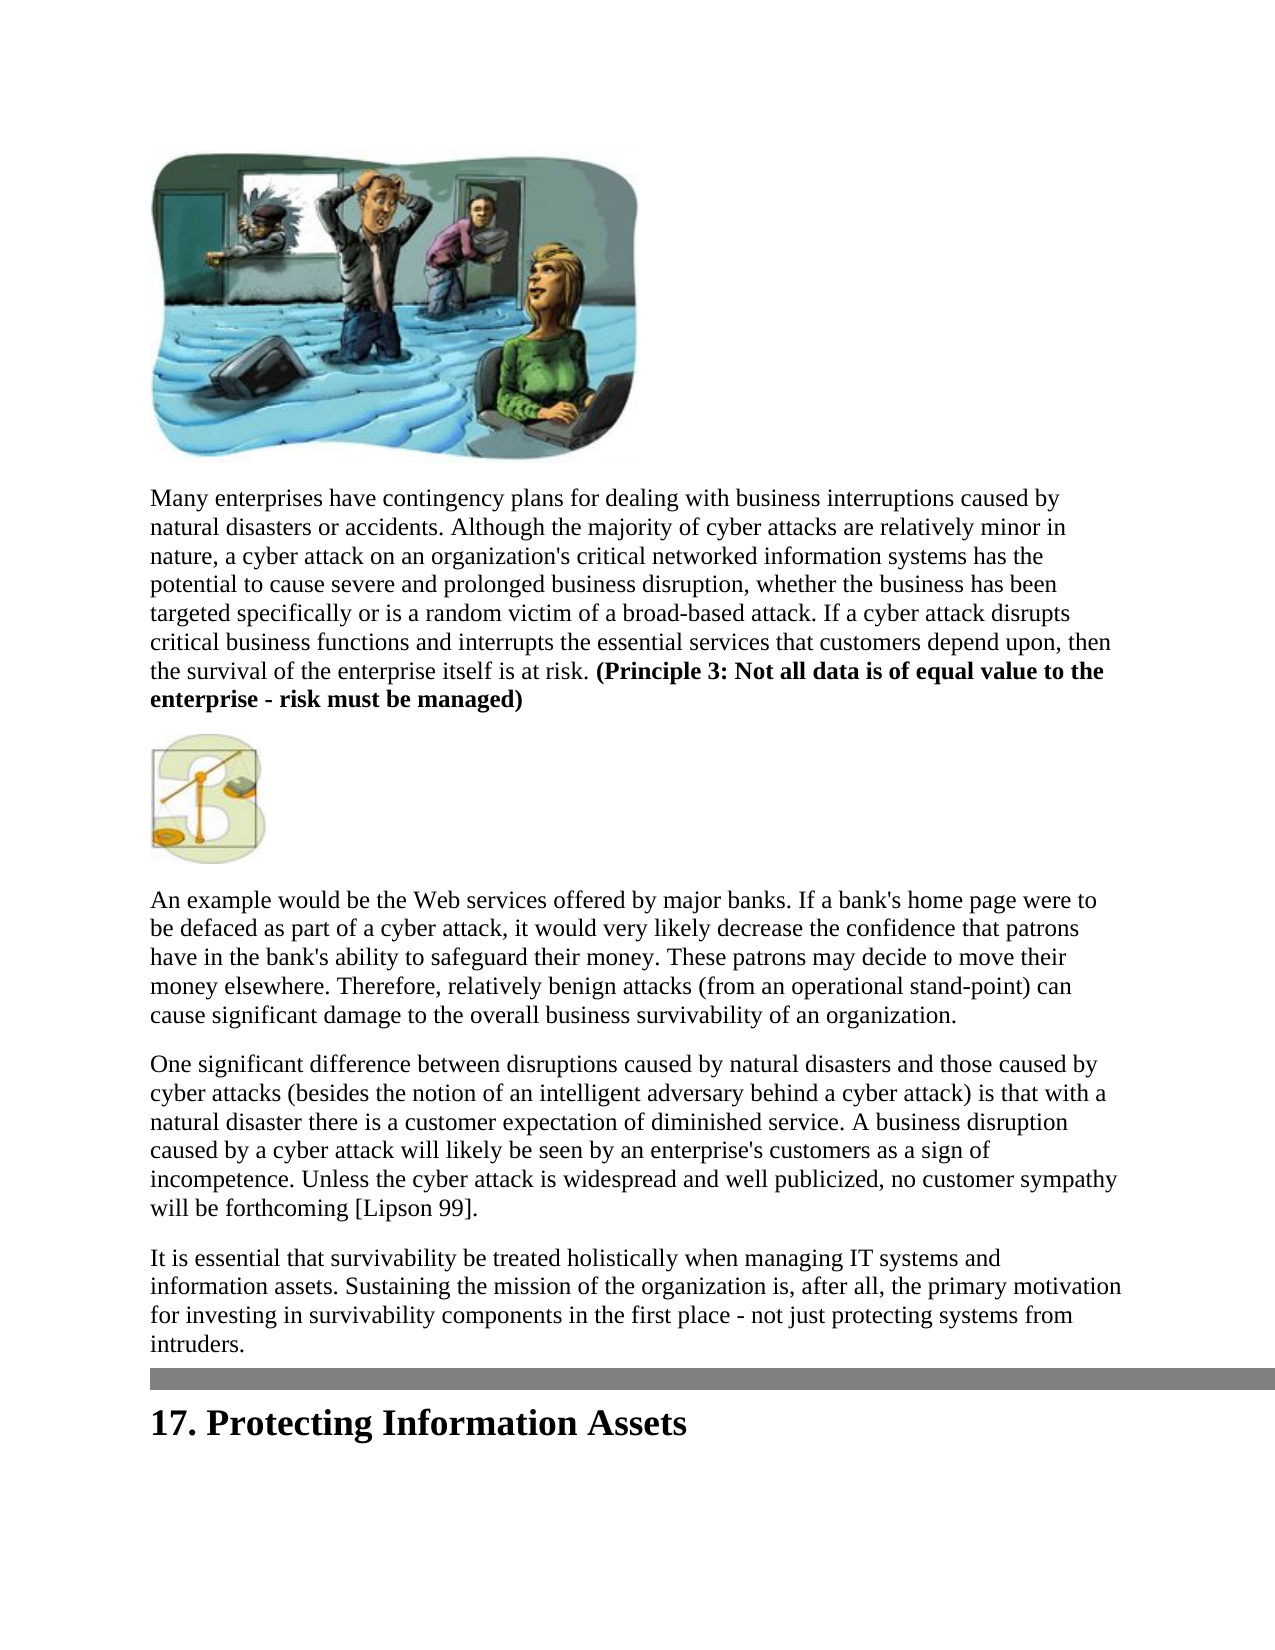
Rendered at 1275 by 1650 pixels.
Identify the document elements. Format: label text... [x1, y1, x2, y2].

subtitle 17. Protecting Information Assets [150, 1400, 1125, 1443]
text One significant difference between disruptions caused by natural disasters and those caused by cyber attacks (besides the notion of an intelligent adversary behind a cyber attack) is that with a natural disaster there is a customer expectation of diminished service. A business disruption caused by a cyber attack will likely be seen by an enterprise's customers as a sign of incompetence. Unless the cyber attack is widespread and well publicized, no customer sympathy will be forthcoming [Lipson 99]. [150, 1049, 1125, 1222]
text It is essential that survivability be treated holistically when managing IT systems and information assets. Sustaining the mission of the organization is, after all, the primary motivation for investing in survivability components in the first place - not just protecting systems from intruders. [150, 1243, 1125, 1358]
text An example would be the Web services offered by major banks. If a bank's home page were to be defaced as part of a cyber attack, it would very likely decrease the confidence that patrons have in the bank's ability to safeguard their money. These patrons may decide to move their money elsewhere. Therefore, relatively benign attacks (from an operational stand-point) can cause significant damage to the overall business survivability of an organization. [150, 885, 1125, 1028]
text Many enterprises have contingency plans for dealing with business interruptions caused by natural disasters or accidents. Although the majority of cyber attacks are relatively minor in nature, a cyber attack on an organization's critical networked information systems has the potential to cause severe and prolonged business disruption, whether the business has been targeted specifically or is a random victim of a broad-based attack. If a cyber attack disrupts critical business functions and interrupts the essential services that customers depend upon, then the survival of the enterprise itself is at risk. (Principle 3: Not all data is of equal value to the enterprise - risk must be managed) [150, 483, 1125, 713]
